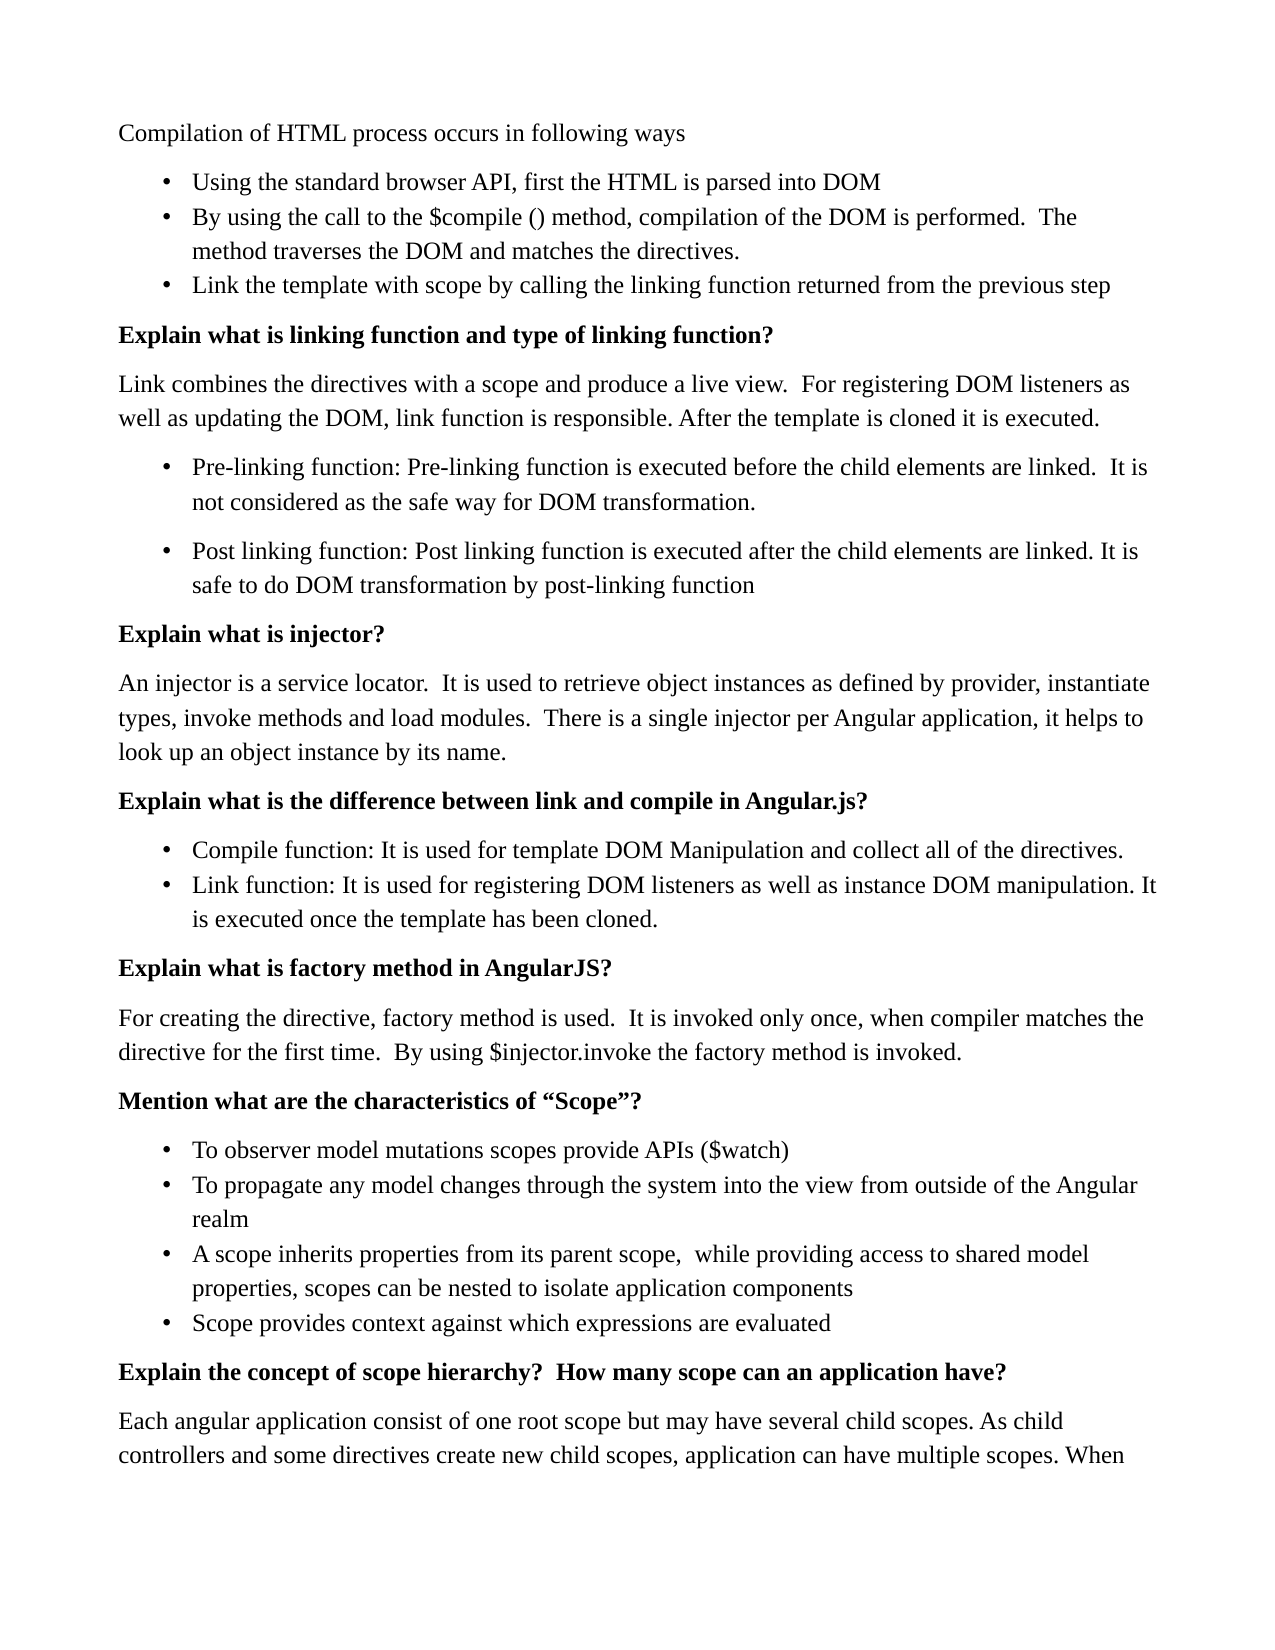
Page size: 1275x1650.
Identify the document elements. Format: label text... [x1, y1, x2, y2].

text Explain what is injector? [118, 619, 1157, 648]
text Mention what are the characteristics of “Scope”? [118, 1086, 1157, 1115]
text For creating the directive, factory method is used. It is invoked only once, when compiler matches the directive for the first time. By using $injector.invoke the factory method is invoked. [118, 1003, 1157, 1066]
list Post linking function: Post linking function is executed after the child elements are linked. It is safe to do DOM transformation by post-linking function [162, 536, 1157, 599]
text Explain what is factory method in AngularJS? [118, 953, 1157, 982]
list Compile function: It is used for template DOM Manipulation and collect all of the directives. [162, 836, 1157, 864]
list Pre-linking function: Pre-linking function is executed before the child elements are linked. It is not considered as the safe way for DOM transformation. [162, 452, 1157, 516]
list Link the template with scope by calling the linking function returned from the previous step [162, 271, 1157, 299]
list To propagate any model changes through the system into the view from outside of the Angular realm [162, 1170, 1157, 1233]
list Link function: It is used for registering DOM listeners as well as instance DOM manipulation. It is executed once the template has been cloned. [162, 870, 1157, 933]
text Compilation of HTML process occurs in following ways [118, 118, 1157, 147]
list Using the standard browser API, first the HTML is parsed into DOM [162, 167, 1157, 196]
text Explain what is the difference between link and compile in Angular.js? [118, 786, 1157, 815]
text An injector is a service locator. It is used to retrieve object instances as defined by provider, instantiate types, invoke methods and load modules. There is a single injector per Angular application, it helps to look up an object instance by its name. [118, 668, 1157, 766]
list By using the call to the $compile () method, compilation of the DOM is performed. The method traverses the DOM and matches the directives. [162, 202, 1157, 265]
text Link combines the directives with a scope and produce a live view. For registering DOM listeners as well as updating the DOM, link function is responsible. After the template is cloned it is executed. [118, 369, 1157, 432]
text Each angular application consist of one root scope but may have several child scopes. As child controllers and some directives create new child scopes, application can have multiple scopes. When [118, 1406, 1157, 1469]
list To observer model mutations scopes provide APIs ($watch) [162, 1135, 1157, 1164]
list Scope provides context against which expressions are evaluated [162, 1308, 1157, 1336]
list A scope inherits properties from its parent scope, while providing access to shared model properties, scopes can be nested to isolate application components [162, 1239, 1157, 1302]
text Explain the concept of scope hierarchy? How many scope can an application have? [118, 1357, 1157, 1385]
text Explain what is linking function and type of linking function? [118, 320, 1157, 348]
